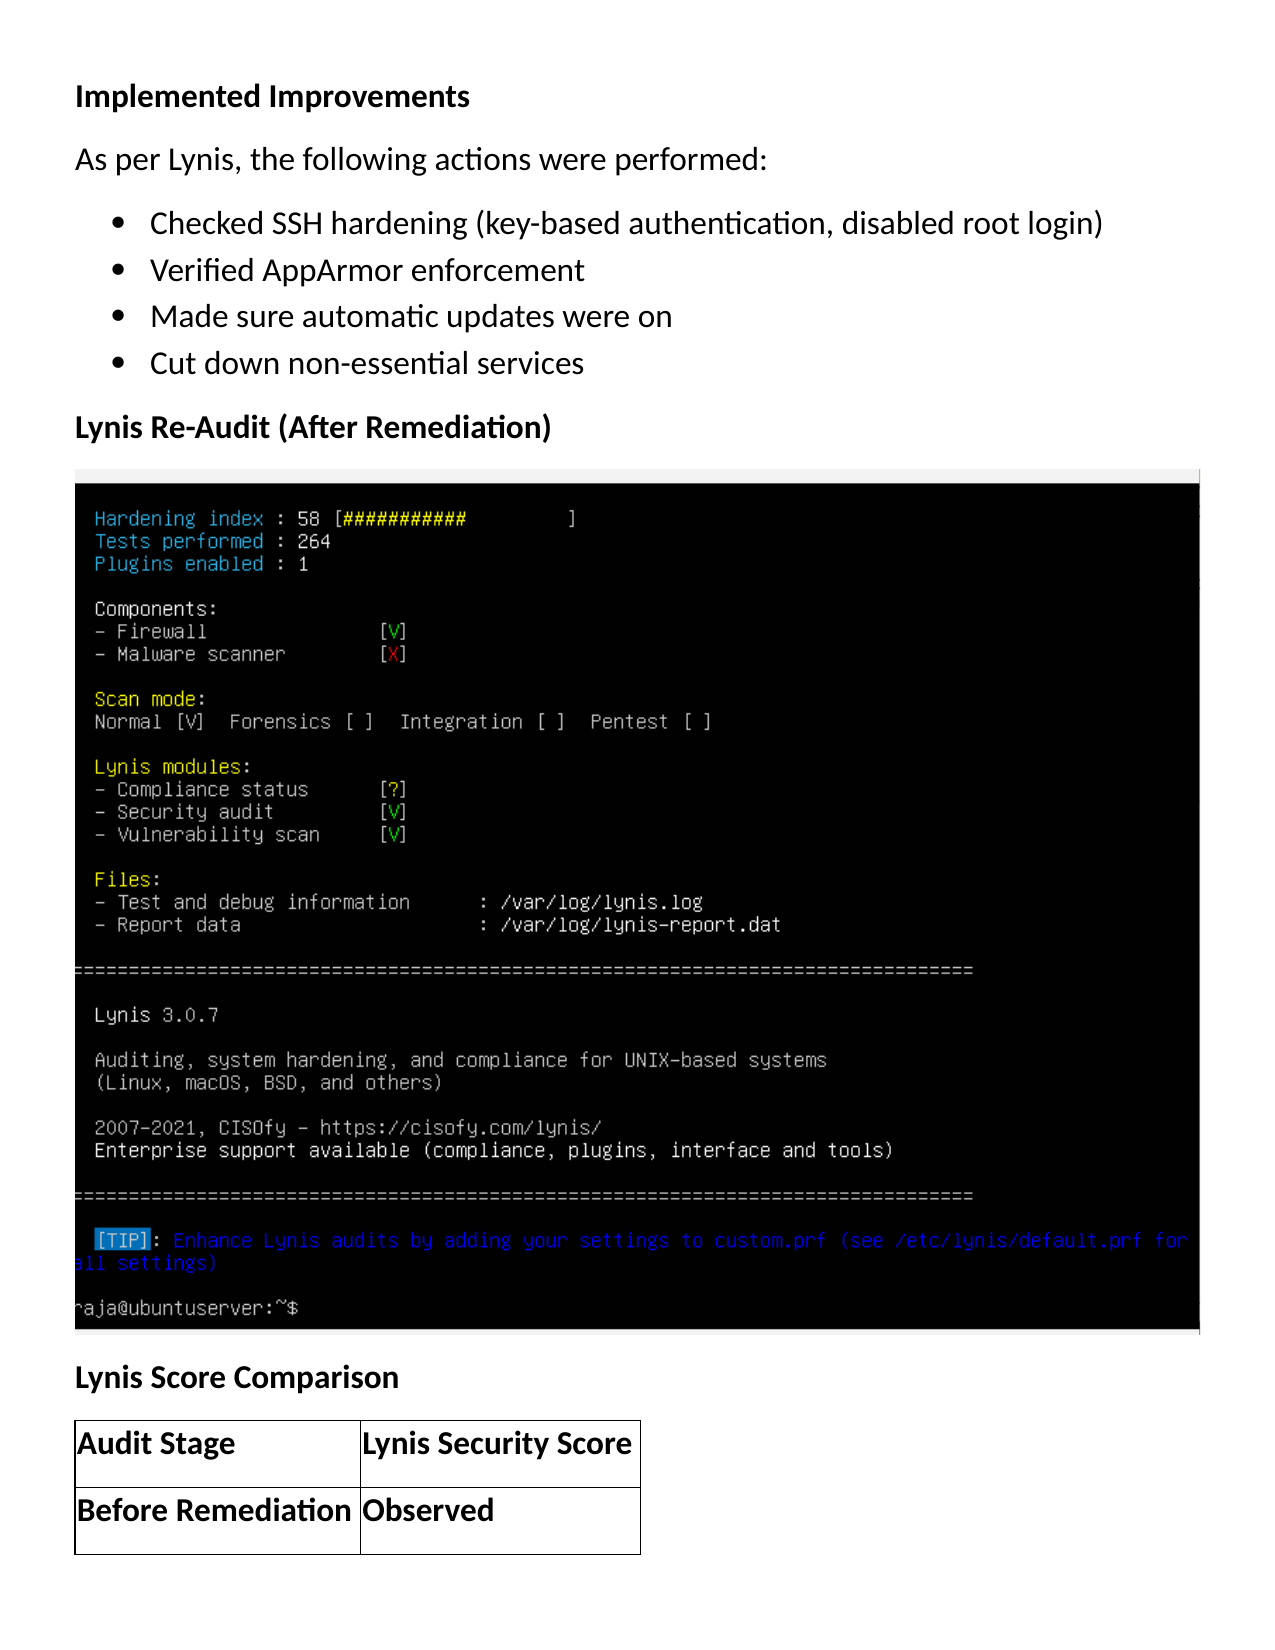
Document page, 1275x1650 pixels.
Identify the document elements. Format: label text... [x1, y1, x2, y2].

table_header Lynis Security Score [361, 1421, 640, 1487]
text Lynis Score Comparison [75, 1356, 1200, 1397]
text Lynis Re-Audit (After Remediation) [75, 406, 1200, 446]
text As per Lynis, the following actions were performed: [75, 138, 1200, 179]
list Cut down non-essential services [112, 342, 1200, 383]
list Checked SSH hardening (key-based authentication, disabled root login) [112, 202, 1200, 243]
list Verified AppArmor enforcement [112, 249, 1200, 289]
table_header Audit Stage [76, 1421, 360, 1487]
text Implemented Improvements [75, 75, 1200, 116]
list Made sure automatic updates were on [112, 295, 1200, 336]
table_cell Observed [361, 1488, 640, 1554]
table_cell Before Remediation [76, 1488, 360, 1554]
